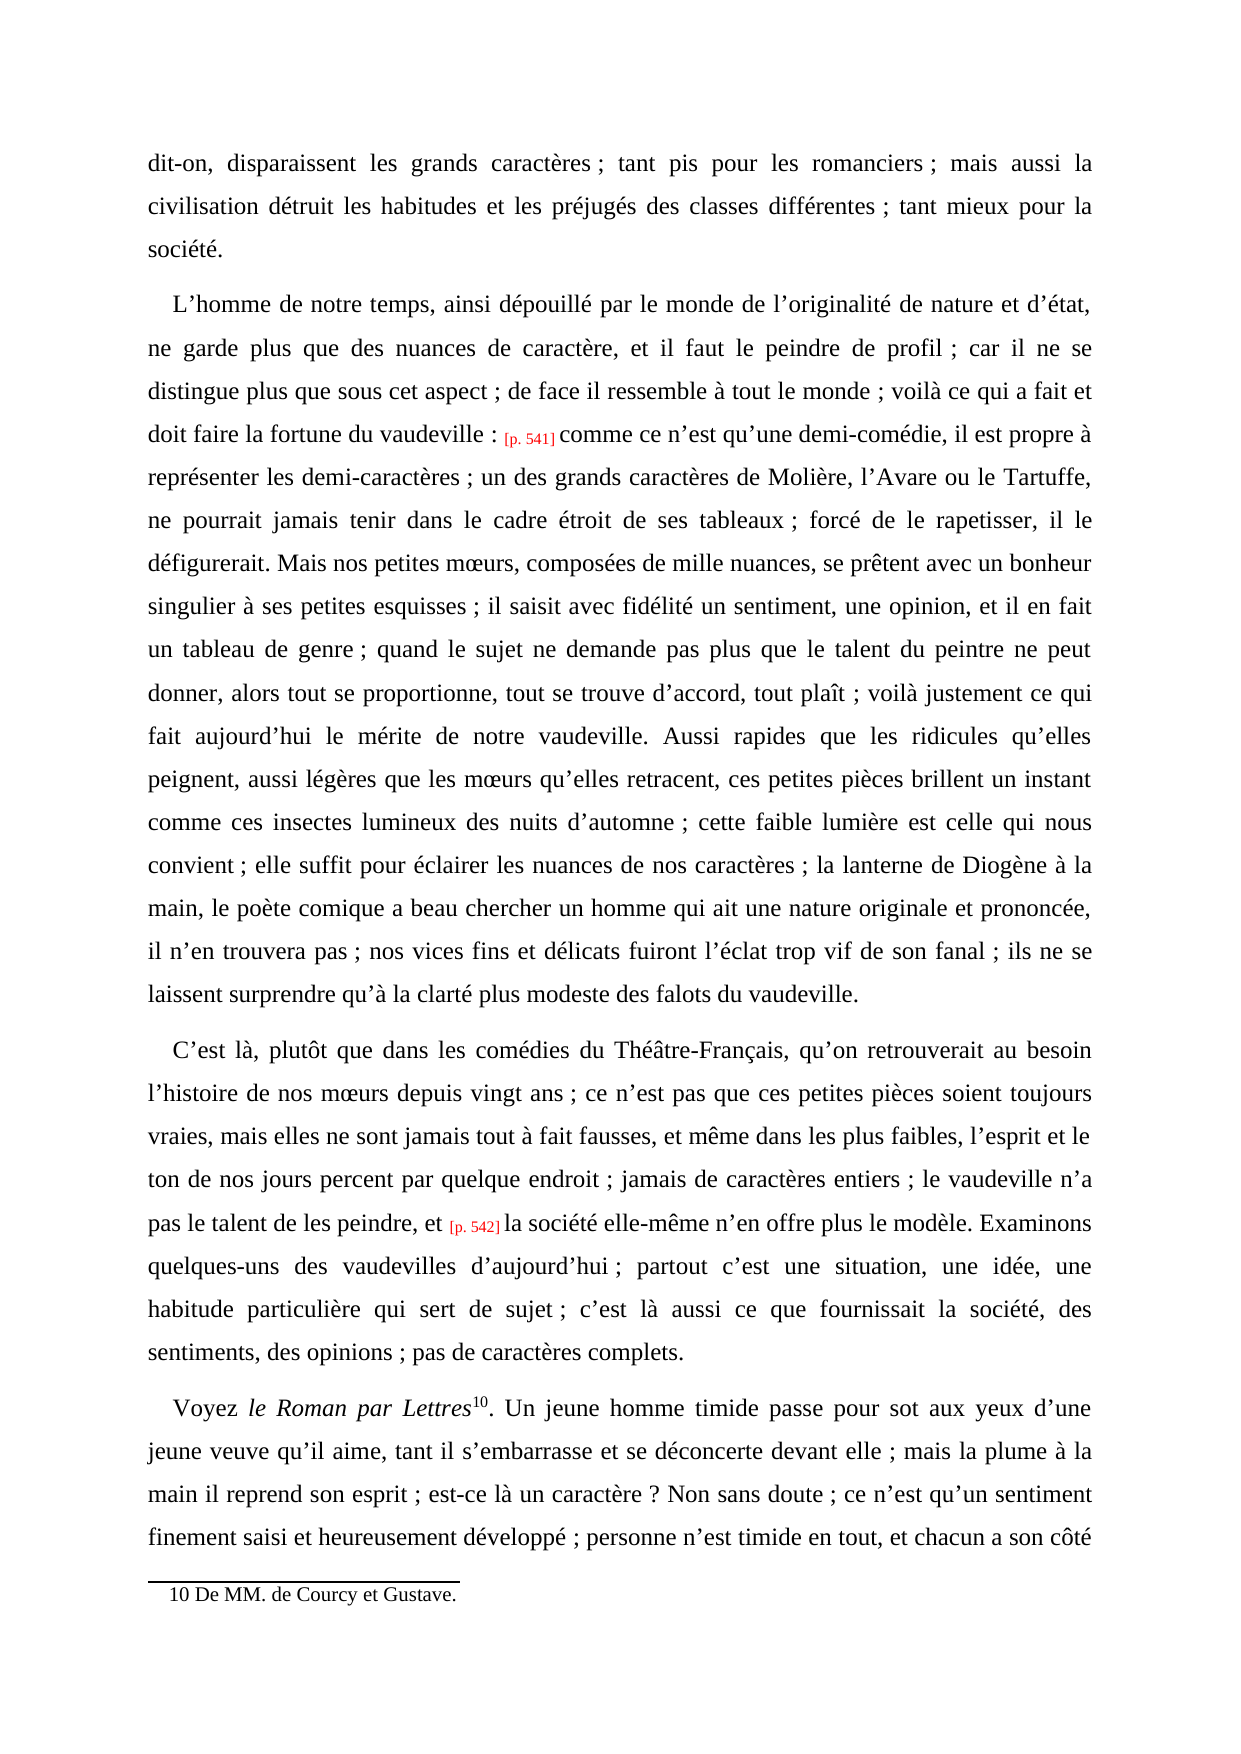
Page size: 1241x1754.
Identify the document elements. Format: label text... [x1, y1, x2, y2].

text L’homme de notre temps, ainsi dépouillé par le monde de l’originalité de nature et d’état, ne garde plus que des nuances de caractère, et il faut le peindre de profil ; car il ne se distingue plus que sous cet aspect ; de face il ressemble à tout le monde ; voilà ce qui a fait et doit faire la fortune du vaudeville : [p. 541] comme ce n’est qu’une demi-comédie, il est propre à représenter les demi-caractères ; un des grands caractères de Molière, l’Avare ou le Tartuffe, ne pourrait jamais tenir dans le cadre étroit de ses tableaux ; forcé de le rapetisser, il le défigurerait. Mais nos petites mœurs, composées de mille nuances, se prêtent avec un bonheur singulier à ses petites esquisses ; il saisit avec fidélité un sentiment, une opinion, et il en fait un tableau de genre ; quand le sujet ne demande pas plus que le talent du peintre ne peut donner, alors tout se proportionne, tout se trouve d’accord, tout plaît ; voilà justement ce qui fait aujourd’hui le mérite de notre vaudeville. Aussi rapides que les ridicules qu’elles peignent, aussi légères que les mœurs qu’elles retracent, ces petites pièces brillent un instant comme ces insectes lumineux des nuits d’automne ; cette faible lumière est celle qui nous convient ; elle suffit pour éclairer les nuances de nos caractères ; la lanterne de Diogène à la main, le poète comique a beau chercher un homme qui ait une nature originale et prononcée, il n’en trouvera pas ; nos vices fins et délicats fuiront l’éclat trop vif de son fanal ; ils ne se laissent surprendre qu’à la clarté plus modeste des falots du vaudeville. [148, 289, 1093, 1008]
text Voyez le Roman par Lettres. Un jeune homme timide passe pour sot aux yeux d’une jeune veuve qu’il aime, tant il s’embarrasse et se déconcerte devant elle ; mais la plume à la main il reprend son esprit ; est-ce là un caractère ? Non sans doute ; ce n’est qu’un sentiment finement saisi et heureusement développé ; personne n’est timide en tout, et chacun a son côté [148, 1393, 1093, 1551]
text dit-on, disparaissent les grands caractères ; tant pis pour les romanciers ; mais aussi la civilisation détruit les habitudes et les préjugés des classes différentes ; tant mieux pour la société. [148, 148, 1093, 263]
text De MM. de Courcy et Gustave. [148, 1582, 1093, 1606]
text C’est là, plutôt que dans les comédies du Théâtre-Français, qu’on retrouverait au besoin l’histoire de nos mœurs depuis vingt ans ; ce n’est pas que ces petites pièces soient toujours vraies, mais elles ne sont jamais tout à fait fausses, et même dans les plus faibles, l’esprit et le ton de nos jours percent par quelque endroit ; jamais de caractères entiers ; le vaudeville n’a pas le talent de les peindre, et [p. 542] la société elle-même n’en offre plus le modèle. Examinons quelques-uns des vaudevilles d’aujourd’hui ; partout c’est une situation, une idée, une habitude particulière qui sert de sujet ; c’est là aussi ce que fournissait la société, des sentiments, des opinions ; pas de caractères complets. [148, 1035, 1093, 1366]
